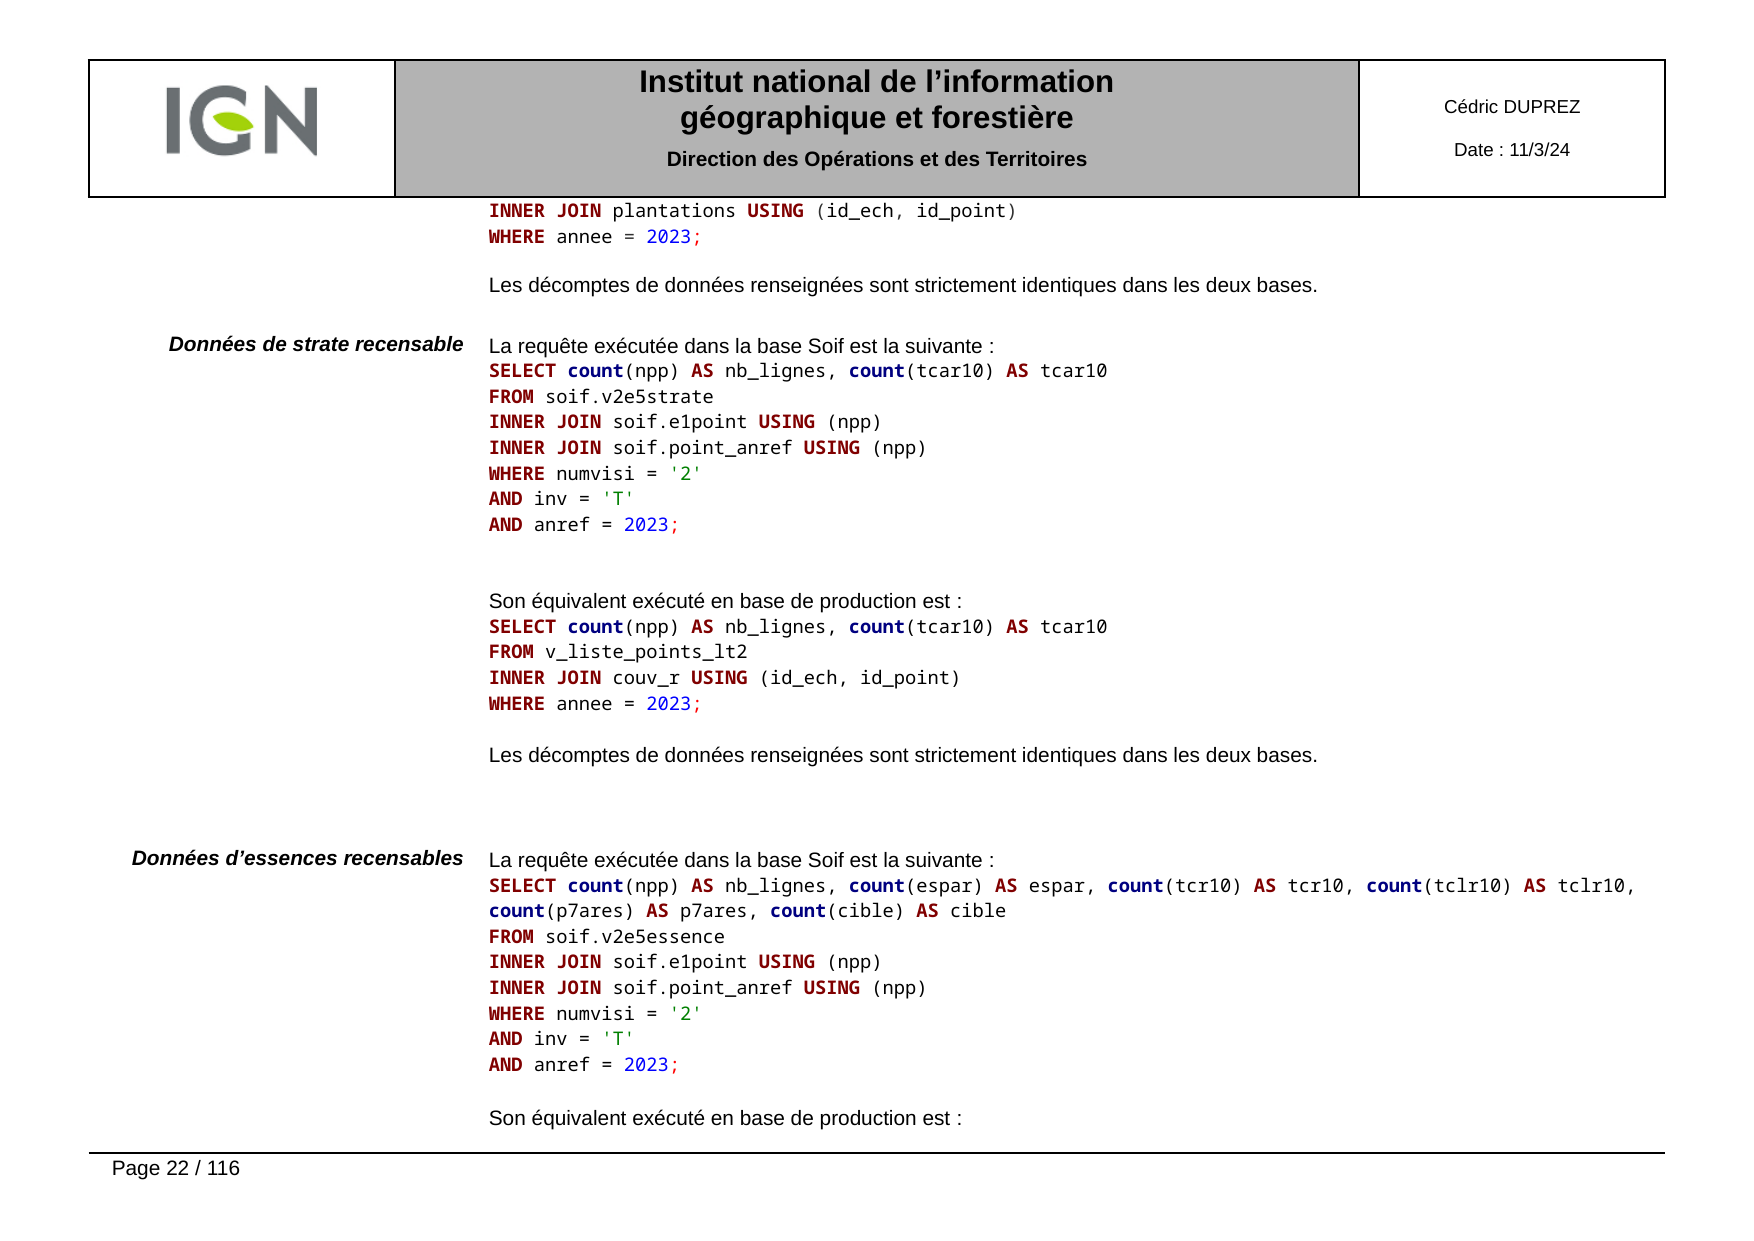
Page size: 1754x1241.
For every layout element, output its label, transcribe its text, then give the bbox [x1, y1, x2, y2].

picture [141, 62, 343, 180]
table_cell INNER JOIN plantations USING (id_ech, id_point) WHERE annee = 2023; Les décomptes de données renseignées sont strictement identiques dans les deux bases. [483, 198, 1665, 330]
table_cell La requête exécutée dans la base Soif est la suivante : SELECT count(npp) AS nb_lignes, count(tcar10) AS tcar10 FROM soif.v2e5strate INNER JOIN soif.e1point USING (npp) INNER JOIN soif.point_anref USING (npp) WHERE numvisi = '2' AND inv = 'T' AND anref = 2023; Son équivalent exécuté en base de production est : SELECT count(npp) AS nb_lignes, count(tcar10) AS tcar10 FROM v_liste_points_lt2 INNER JOIN couv_r USING (id_ech, id_point) WHERE annee = 2023; Les décomptes de données renseignées sont strictement identiques dans les deux bases. [483, 330, 1665, 845]
table_cell [89, 198, 483, 330]
table_cell La requête exécutée dans la base Soif est la suivante : SELECT count(npp) AS nb_lignes, count(espar) AS espar, count(tcr10) AS tcr10, count(tclr10) AS tclr10, count(p7ares) AS p7ares, count(cible) AS cible FROM soif.v2e5essence INNER JOIN soif.e1point USING (npp) INNER JOIN soif.point_anref USING (npp) WHERE numvisi = '2' AND inv = 'T' AND anref = 2023; Son équivalent exécuté en base de production est : [483, 845, 1665, 1135]
table_cell Données de strate recensable [89, 330, 483, 845]
table_cell Données d’essences recensables [89, 845, 483, 1135]
